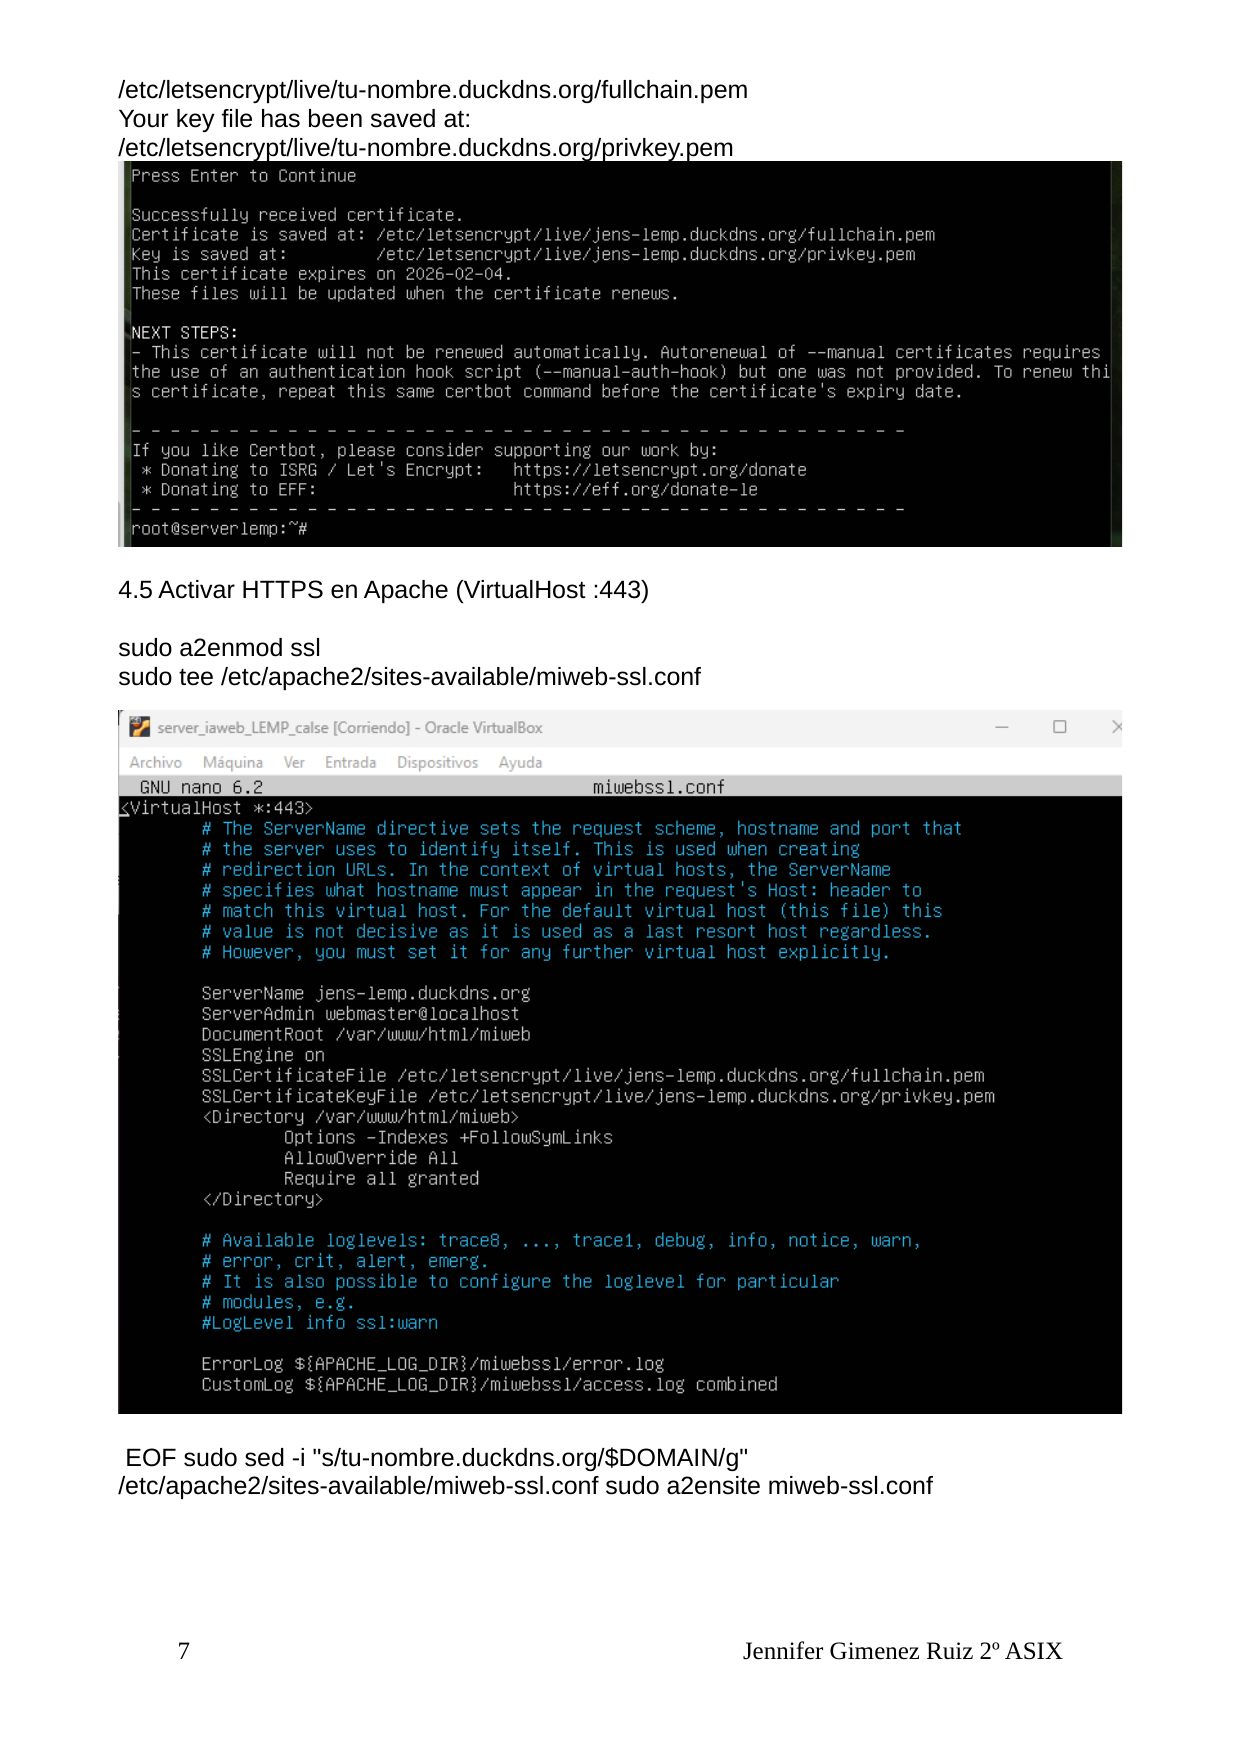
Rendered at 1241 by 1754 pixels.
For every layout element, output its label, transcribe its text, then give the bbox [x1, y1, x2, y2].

text sudo tee /etc/apache2/sites-available/miweb-ssl.conf [118, 661, 1122, 690]
text /etc/letsencrypt/live/tu-nombre.duckdns.org/fullchain.pem [118, 75, 1122, 104]
text sudo a2enmod ssl [118, 633, 1122, 661]
text Your key file has been saved at: [118, 104, 1122, 132]
text 4.5 Activar HTTPS en Apache (VirtualHost :443) [118, 575, 1122, 604]
text EOF sudo sed -i "s/tu-nombre.duckdns.org/$DOMAIN/g" /etc/apache2/sites-available/miweb-ssl.conf sudo a2ensite miweb-ssl.conf [118, 1443, 1122, 1500]
text /etc/letsencrypt/live/tu-nombre.duckdns.org/privkey.pem [118, 132, 1122, 161]
